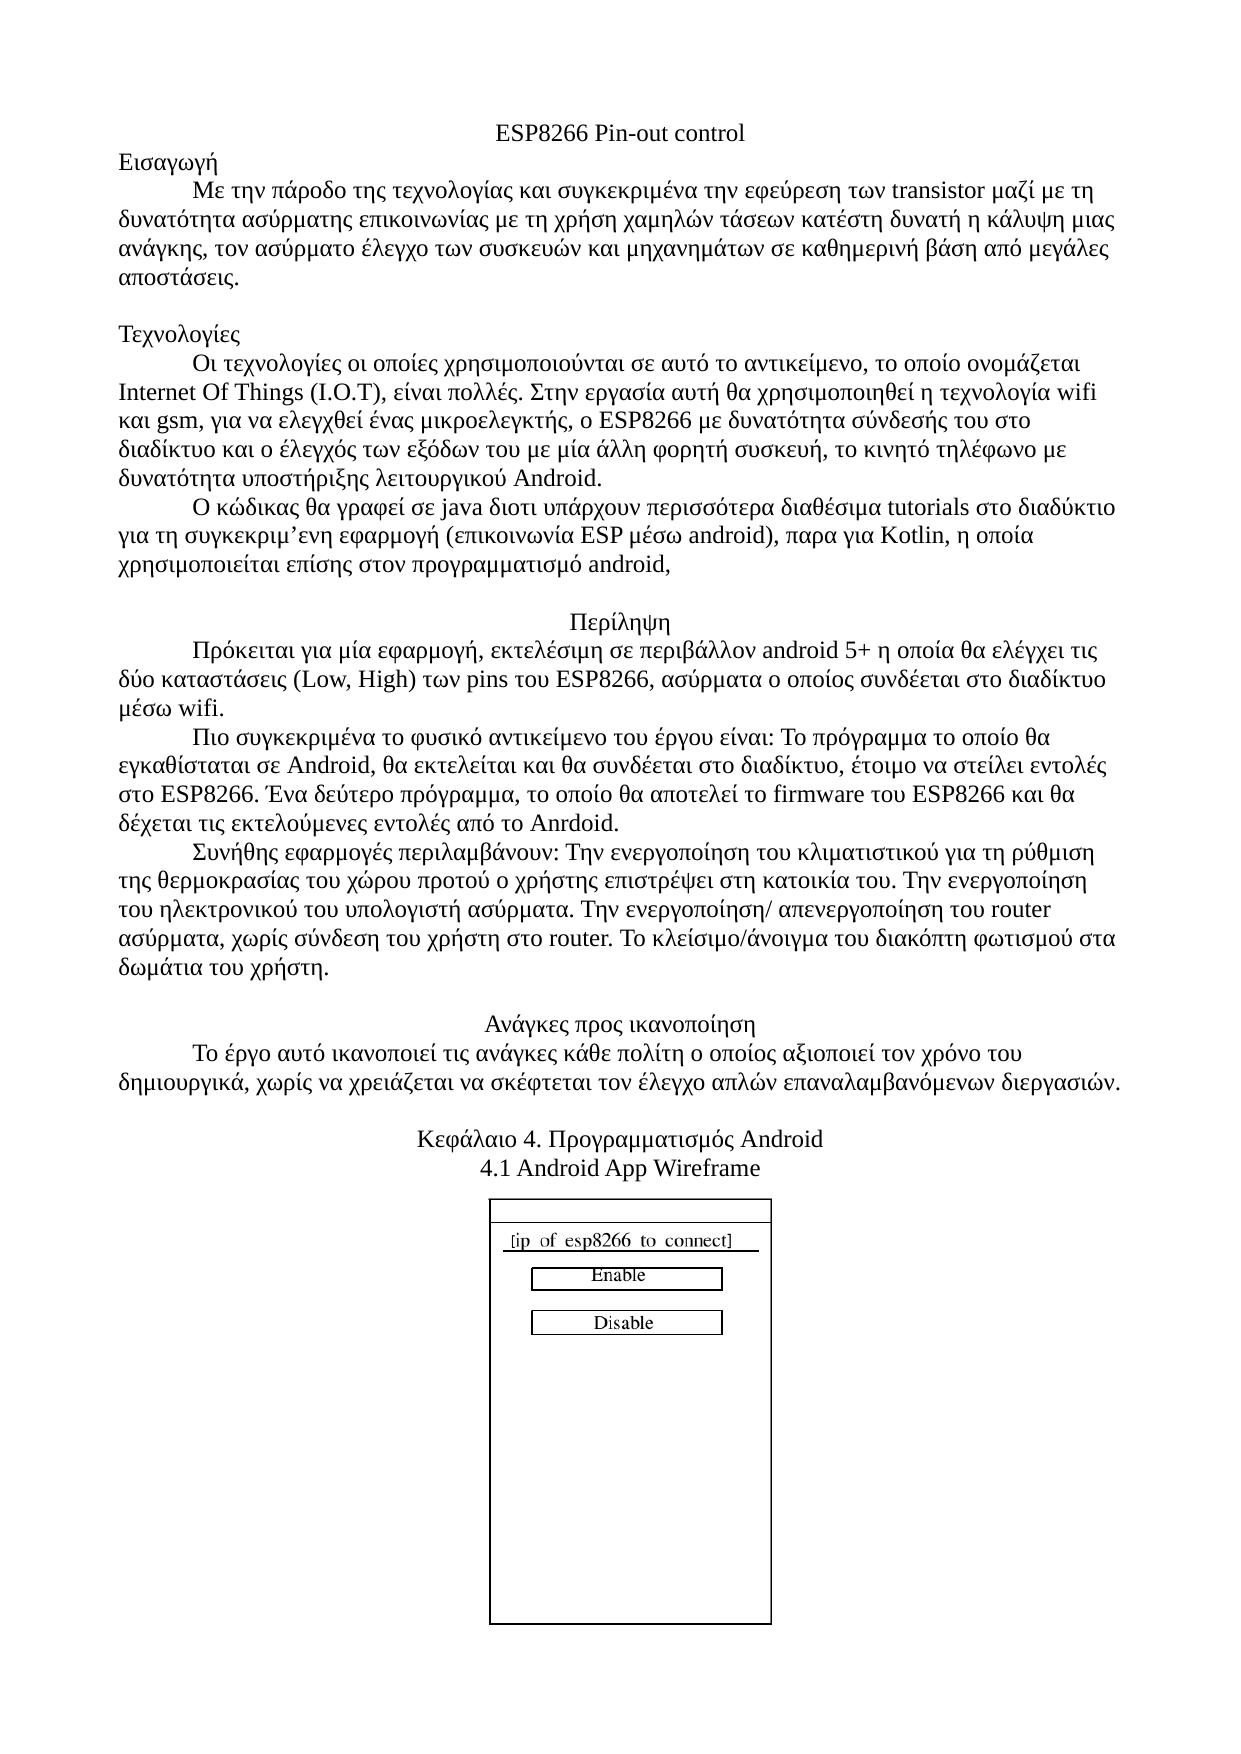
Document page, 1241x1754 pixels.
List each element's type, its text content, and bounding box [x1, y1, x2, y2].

text Ο κώδικας θα γραφεί σε java διοτι υπάρχουν περισσότερα διαθέσιμα tutorials στο διαδύκτιο για τη συγκεκριμ’ενη εφαρμογή (επικοινωνία ESP μέσω android), παρα για Kotlin, η οποία χρησιμοποιείται επίσης στον προγραμματισμό android, [118, 492, 1122, 578]
picture [473, 1194, 780, 1626]
text Πρόκειται για μία εφαρμογή, εκτελέσιμη σε περιβάλλον android 5+ η οποία θα ελέγχει τις δύο καταστάσεις (Low, High) των pins του ESP8266, ασύρματα ο οποίος συνδέεται στο διαδίκτυο μέσω wifi. [118, 636, 1122, 722]
text Οι τεχνολογίες οι οποίες χρησιμοποιούνται σε αυτό το αντικείμενο, το οποίο ονομάζεται Internet Of Things (I.O.T), είναι πολλές. Στην εργασία αυτή θα χρησιμοποιηθεί η τεχνολογία wifi και gsm, για να ελεγχθεί ένας μικροελεγκτής, o ESP8266 με δυνατότητα σύνδεσής του στο διαδίκτυο και ο έλεγχός των εξόδων του με μία άλλη φορητή συσκευή, το κινητό τηλέφωνο με δυνατότητα υποστήριξης λειτουργικού Android. [118, 348, 1122, 492]
text Τεχνολογίες [118, 319, 1122, 348]
text Ανάγκες προς ικανοποίηση [118, 1009, 1122, 1038]
text Περίληψη [118, 607, 1122, 636]
text ESP8266 Pin-out control [118, 118, 1122, 147]
text Το έργο αυτό ικανοποιεί τις ανάγκες κάθε πολίτη ο οποίος αξιοποιεί τον χρόνο του δημιουργικά, χωρίς να χρειάζεται να σκέφτεται τον έλεγχο απλών επαναλαμβανόμενων διεργασιών. [118, 1038, 1122, 1096]
text Κεφάλαιο 4. Προγραμματισμός Android [118, 1124, 1122, 1153]
text Συνήθης εφαρμογές περιλαμβάνουν: Την ενεργοποίηση του κλιματιστικού για τη ρύθμιση της θερμοκρασίας του χώρου προτού ο χρήστης επιστρέψει στη κατοικία του. Την ενεργοποίηση του ηλεκτρονικού του υπολογιστή ασύρματα. Την ενεργοποίηση/ απενεργοποίηση του router ασύρματα, χωρίς σύνδεση του χρήστη στο router. Το κλείσιμο/άνοιγμα του διακόπτη φωτισμού στα δωμάτια του χρήστη. [118, 837, 1122, 981]
text 4.1 Android App Wireframe [118, 1153, 1122, 1182]
text Πιο συγκεκριμένα το φυσικό αντικείμενο του έργου είναι: Το πρόγραμμα το οποίο θα εγκαθίσταται σε Android, θα εκτελείται και θα συνδέεται στο διαδίκτυο, έτοιμο να στείλει εντολές στο ESP8266. Ένα δεύτερο πρόγραμμα, το οποίο θα αποτελεί το firmware του ESP8266 και θα δέχεται τις εκτελούμενες εντολές από το Anrdoid. [118, 722, 1122, 837]
text Με την πάροδο της τεχνολογίας και συγκεκριμένα την εφεύρεση των transistor μαζί με τη δυνατότητα ασύρματης επικοινωνίας με τη χρήση χαμηλών τάσεων κατέστη δυνατή η κάλυψη μιας ανάγκης, τον ασύρματο έλεγχο των συσκευών και μηχανημάτων σε καθημερινή βάση από μεγάλες αποστάσεις. [118, 176, 1122, 291]
text Εισαγωγή [118, 147, 1122, 176]
